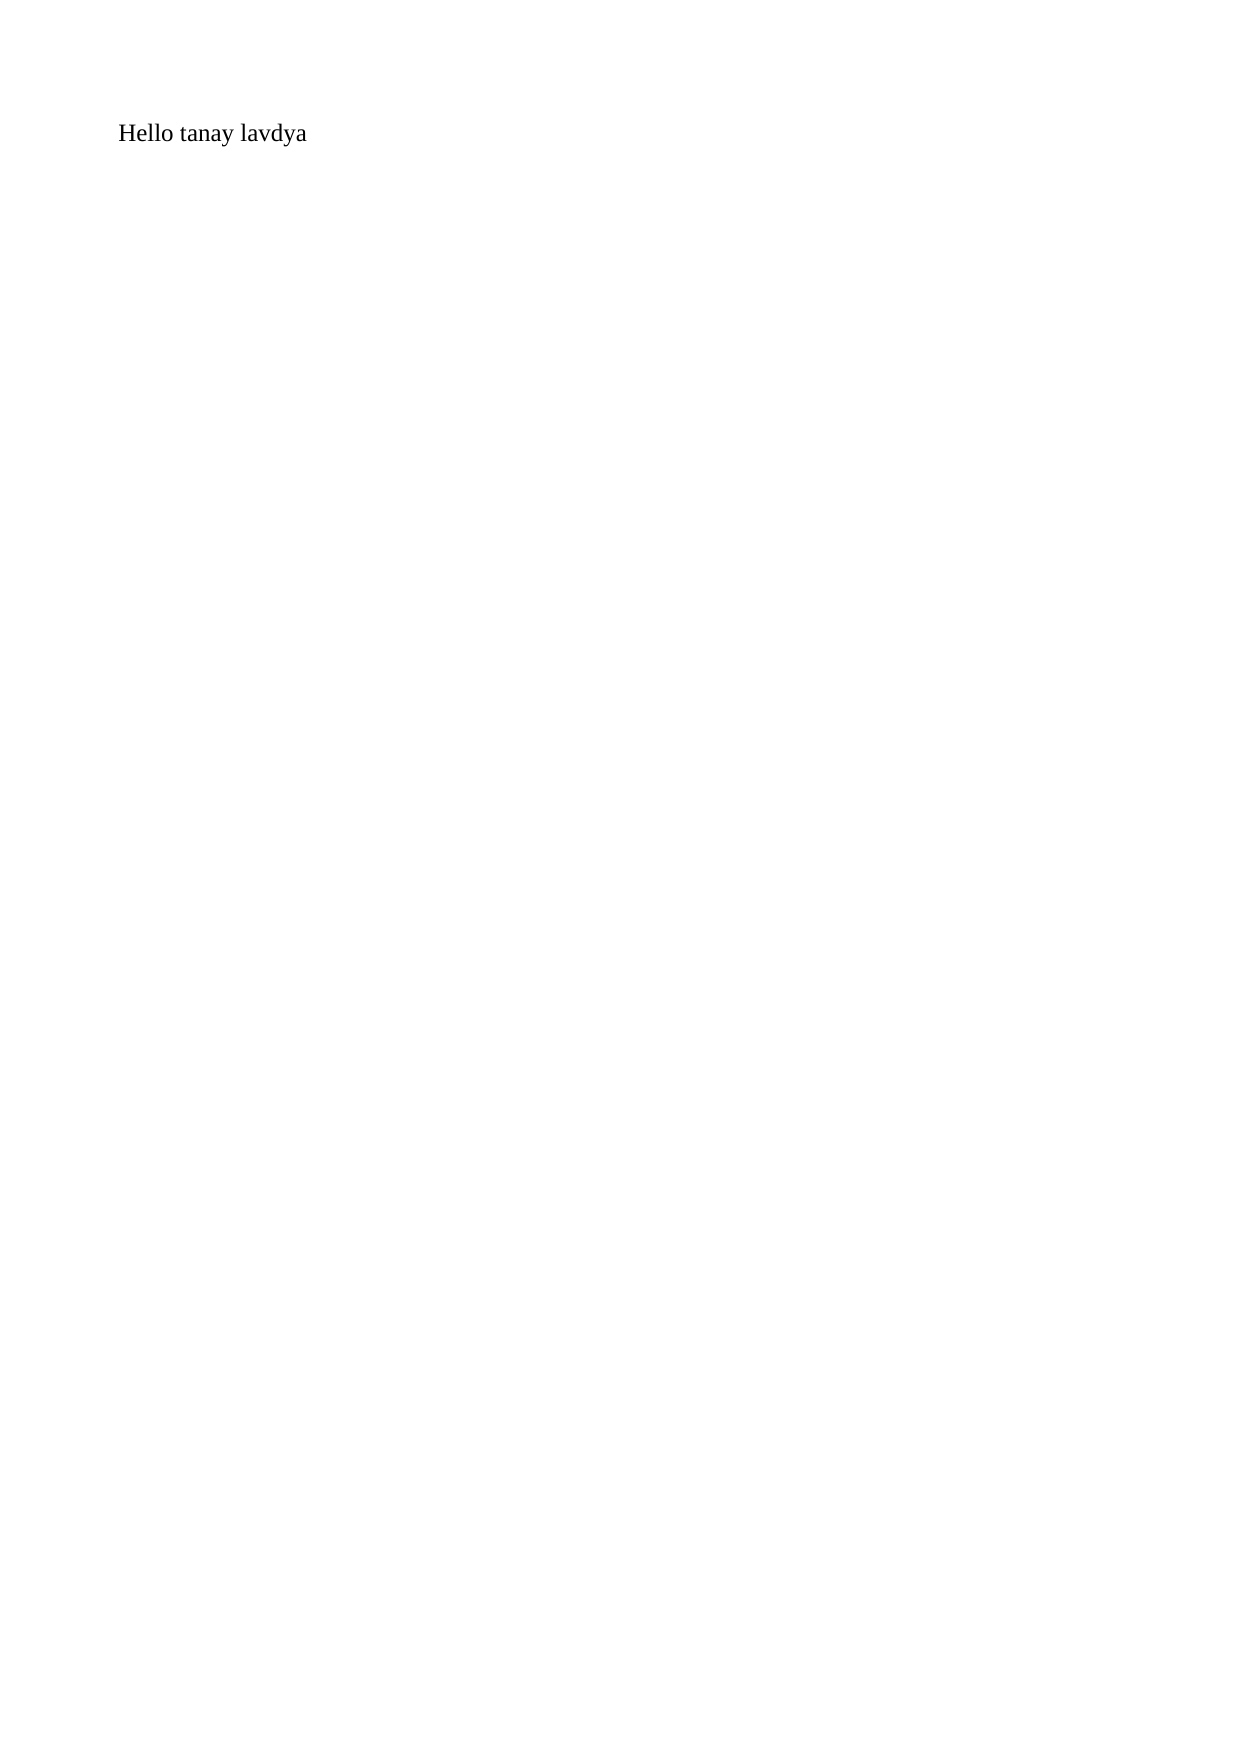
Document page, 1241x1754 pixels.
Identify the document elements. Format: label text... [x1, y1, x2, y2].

text Hello tanay lavdya [118, 118, 1122, 147]
